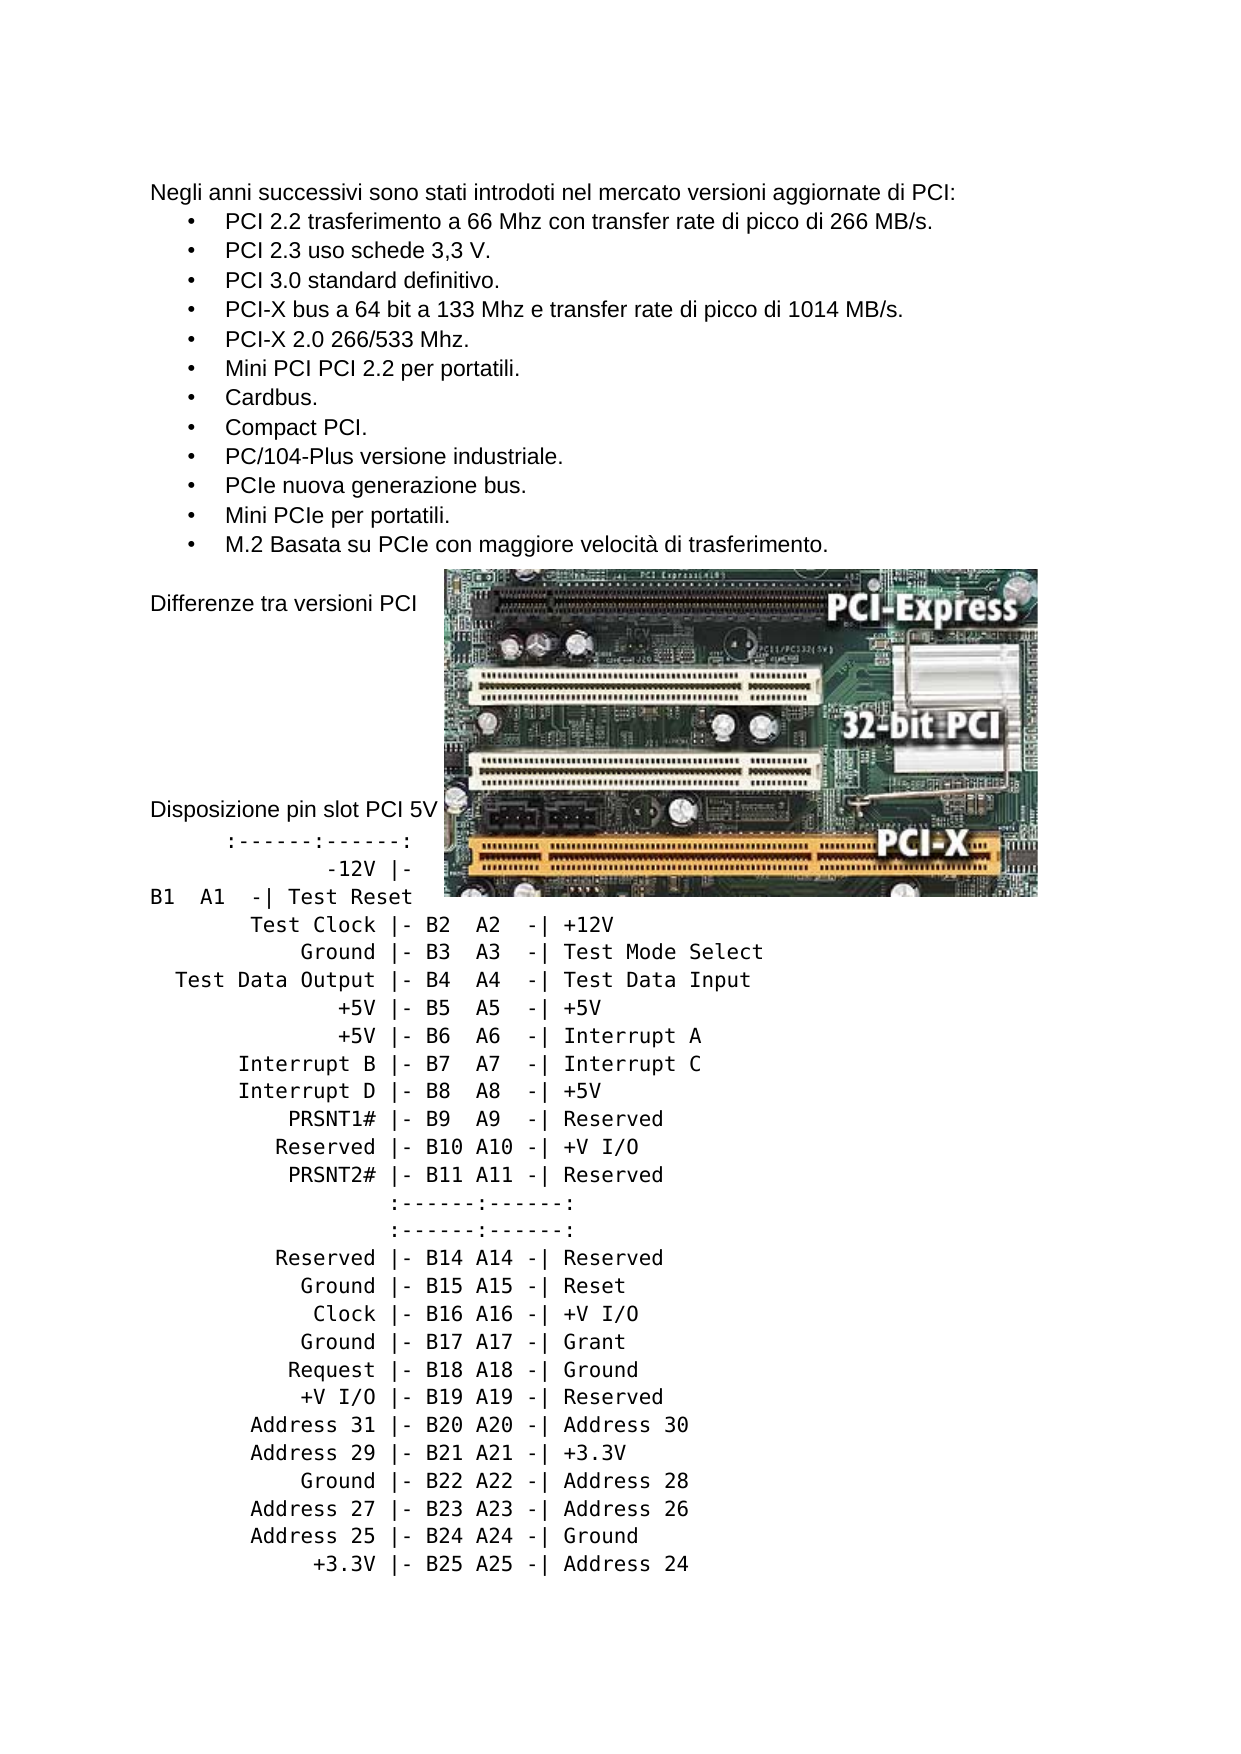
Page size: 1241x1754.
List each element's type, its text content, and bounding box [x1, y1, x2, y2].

list PCI-X 2.0 266/533 Mhz. [187, 326, 1091, 352]
picture [444, 569, 1038, 897]
list :------:------: [187, 826, 444, 853]
text Negli anni successivi sono stati introdoti nel mercato versioni aggiornate di PCI: [150, 179, 1091, 205]
text [1038, 591, 1091, 616]
text Request |- B18 A18 -| Ground [150, 1358, 1091, 1382]
text Address 31 |- B20 A20 -| Address 30 [150, 1413, 1091, 1437]
text Ground |- B17 A17 -| Grant [150, 1330, 1091, 1354]
text Reserved |- B14 A14 -| Reserved [150, 1246, 1091, 1271]
text +5V |- B6 A6 -| Interrupt A [150, 1024, 1091, 1048]
text Ground |- B15 A15 -| Reset [150, 1274, 1091, 1298]
text Clock |- B16 A16 -| +V I/O [150, 1302, 1091, 1326]
text Differenze tra versioni PCI [150, 591, 444, 616]
text Address 29 |- B21 A21 -| +3.3V [150, 1441, 1091, 1465]
list [1038, 826, 1091, 853]
text PRSNT1# |- B9 A9 -| Reserved [150, 1107, 1091, 1132]
text Test Data Output |- B4 A4 -| Test Data Input [150, 968, 1091, 992]
text +5V |- B5 A5 -| +5V [150, 996, 1091, 1020]
text :------:------: [150, 1218, 1091, 1243]
text +V I/O |- B19 A19 -| Reserved [150, 1385, 1091, 1410]
text :------:------: [150, 1191, 1091, 1215]
text PRSNT2# |- B11 A11 -| Reserved [150, 1163, 1091, 1187]
text Ground |- B22 A22 -| Address 28 [150, 1469, 1091, 1493]
text [1038, 796, 1091, 822]
list PCI 3.0 standard definitivo. [187, 267, 1091, 293]
list Mini PCI PCI 2.2 per portatili. [187, 356, 1091, 381]
text Test Clock |- B2 A2 -| +12V [150, 913, 1091, 937]
list PCIe nuova generazione bus. [187, 473, 1091, 499]
text Reserved |- B10 A10 -| +V I/O [150, 1135, 1091, 1159]
list PCI-X bus a 64 bit a 133 Mhz e transfer rate di picco di 1014 MB/s. [187, 297, 1091, 322]
text Interrupt D |- B8 A8 -| +5V [150, 1079, 1091, 1104]
list PCI 2.3 uso schede 3,3 V. [187, 238, 1091, 264]
text Address 25 |- B24 A24 -| Ground [150, 1524, 1091, 1549]
text Interrupt B |- B7 A7 -| Interrupt C [150, 1052, 1091, 1076]
list Compact PCI. [187, 414, 1091, 440]
text Address 27 |- B23 A23 -| Address 26 [150, 1497, 1091, 1521]
text +3.3V |- B25 A25 -| Address 24 [150, 1552, 1091, 1577]
text Disposizione pin slot PCI 5V [150, 796, 444, 822]
list PC/104-Plus versione industriale. [187, 444, 1091, 469]
list PCI 2.2 trasferimento a 66 Mhz con transfer rate di picco di 266 MB/s. [187, 209, 1091, 234]
text -12V |- B1 A1 -| Test Reset [150, 857, 1091, 909]
text Ground |- B3 A3 -| Test Mode Select [150, 940, 1091, 965]
list M.2 Basata su PCIe con maggiore velocità di trasferimento. [187, 532, 1091, 557]
list Mini PCIe per portatili. [187, 502, 1091, 528]
list Cardbus. [187, 385, 1091, 411]
